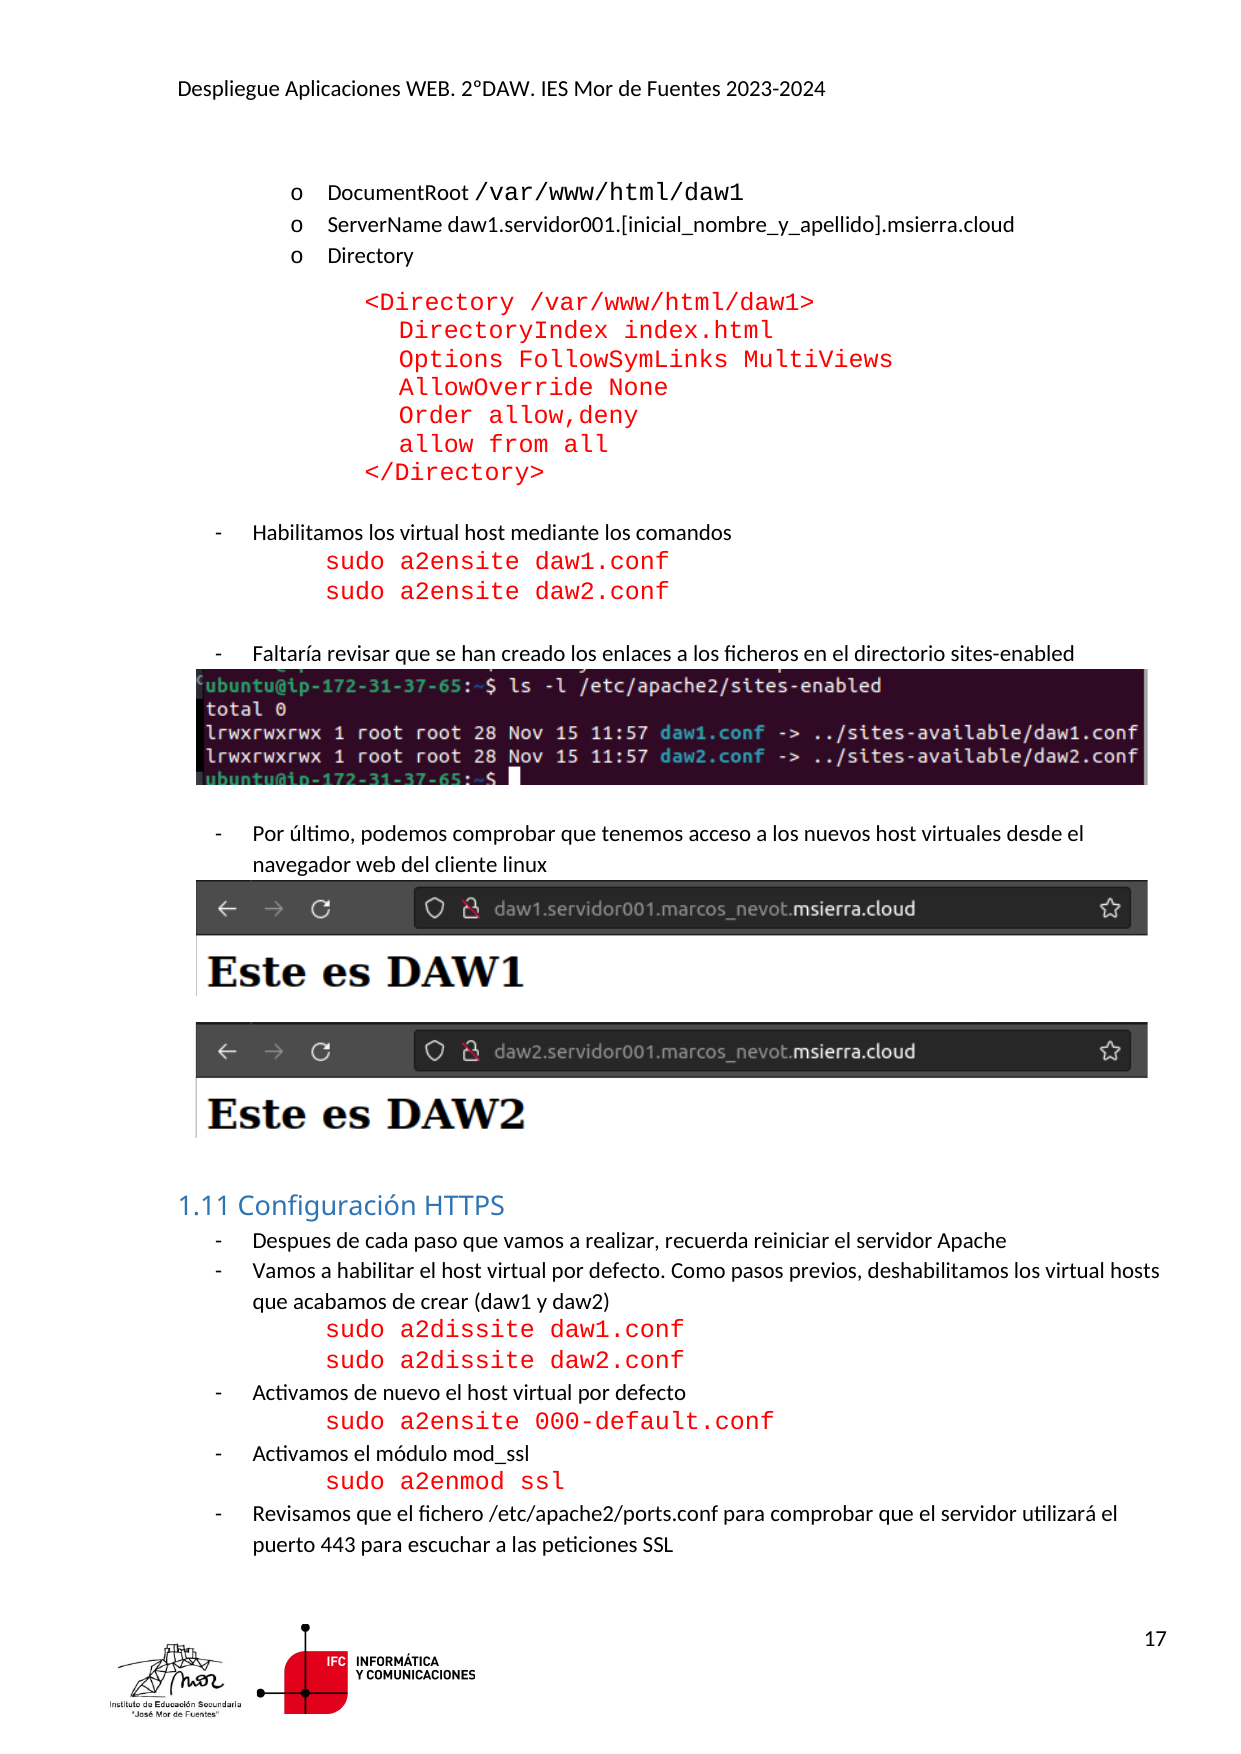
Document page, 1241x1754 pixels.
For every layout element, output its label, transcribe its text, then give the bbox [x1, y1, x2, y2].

list sudo a2ensite daw1.conf [252, 548, 1167, 577]
list sudo a2ensite daw2.conf [252, 579, 1167, 607]
text Order allow,deny [364, 403, 1167, 431]
picture [196, 669, 1148, 785]
list sudo a2ensite 000-default.conf [252, 1408, 1167, 1437]
text Options FollowSymLinks MultiViews [364, 346, 1167, 374]
list ServerName daw1.servidor001.[inicial_nombre_y_apellido].msierra.cloud [290, 210, 1167, 239]
text allow from all [364, 431, 1167, 459]
list Revisamos que el fichero /etc/apache2/ports.conf para comprobar que el servidor utilizará el puerto 443 para escuchar a las peticiones SSL [215, 1499, 1167, 1558]
list DocumentRoot /var/www/html/daw1 [290, 178, 1167, 208]
picture [196, 880, 1148, 996]
list sudo a2dissite daw2.conf [252, 1347, 1167, 1376]
picture [256, 1624, 475, 1714]
picture [100, 1631, 249, 1736]
list sudo a2dissite daw1.conf [252, 1317, 1167, 1345]
list sudo a2enmod ssl [252, 1469, 1167, 1497]
text DirectoryIndex index.html [364, 318, 1167, 346]
text </Directory> [364, 459, 1167, 488]
picture [195, 1022, 1148, 1138]
list Activamos de nuevo el host virtual por defecto [215, 1378, 1167, 1406]
list Por último, podemos comprobar que tenemos acceso a los nuevos host virtuales desde el navegador web del cliente linux [215, 819, 1167, 878]
list Habilitamos los virtual host mediante los comandos [215, 518, 1167, 546]
text <Directory /var/www/html/daw1> [364, 289, 1167, 318]
list Vamos a habilitar el host virtual por defecto. Como pasos previos, deshabilitamos los virtual hosts que acabamos de crear (daw1 y daw2) [215, 1257, 1167, 1315]
list Despues de cada paso que vamos a realizar, recuerda reiniciar el servidor Apache [215, 1226, 1167, 1254]
list Directory [290, 241, 1167, 271]
subtitle Configuración HTTPS [177, 1187, 1167, 1223]
text AllowOverride None [364, 374, 1167, 403]
list Faltaría revisar que se han creado los enlaces a los ficheros en el directorio sites-enabled [215, 639, 1167, 667]
list Activamos el módulo mod_ssl [215, 1439, 1167, 1467]
